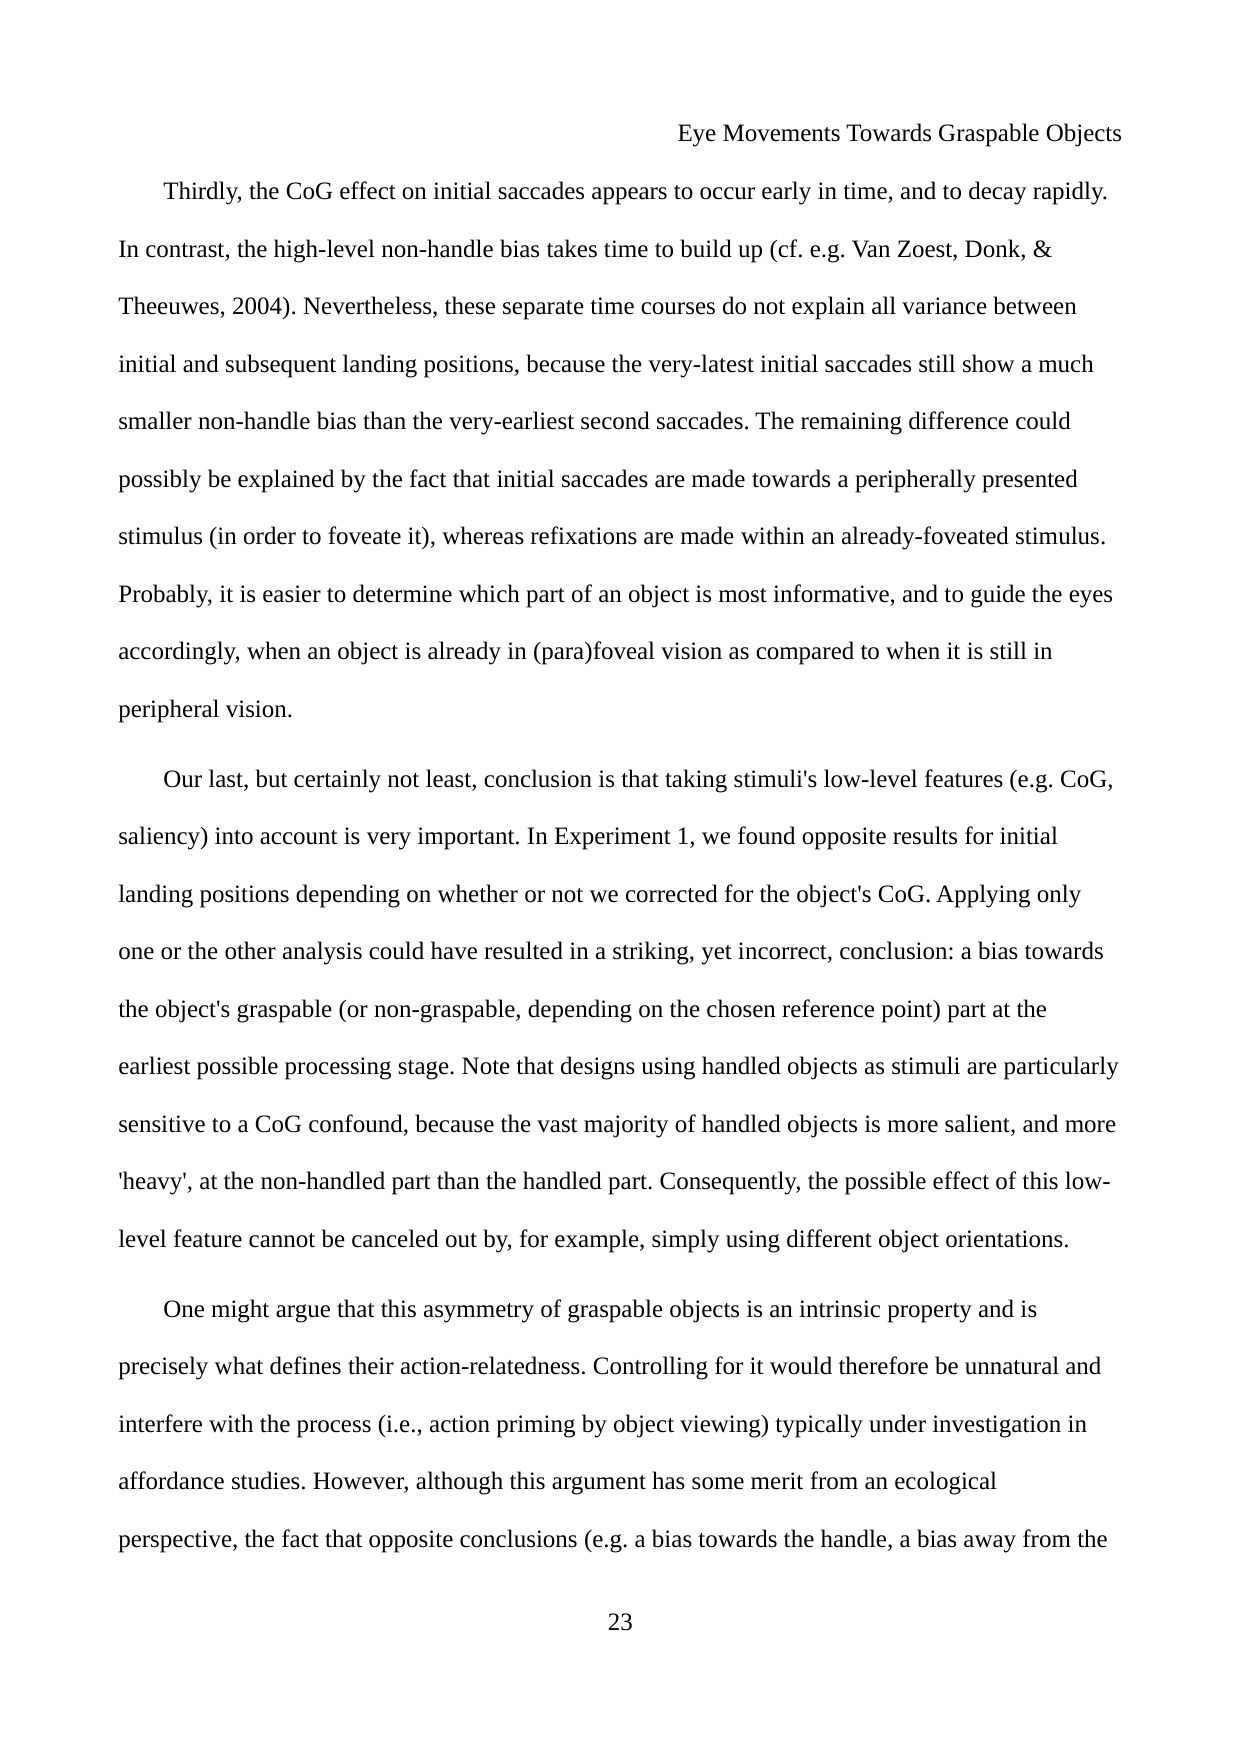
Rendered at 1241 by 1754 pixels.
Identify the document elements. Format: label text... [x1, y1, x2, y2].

text Thirdly, the CoG effect on initial saccades appears to occur early in time, and to decay rapidly. In contrast, the high-level non-handle bias takes time to build up (cf. e.g. Van Zoest, Donk, & Theeuwes, 2004). Nevertheless, these separate time courses do not explain all variance between initial and subsequent landing positions, because the very-latest initial saccades still show a much smaller non-handle bias than the very-earliest second saccades. The remaining difference could possibly be explained by the fact that initial saccades are made towards a peripherally presented stimulus (in order to foveate it), whereas refixations are made within an already-foveated stimulus. Probably, it is easier to determine which part of an object is most informative, and to guide the eyes accordingly, when an object is already in (para)foveal vision as compared to when it is still in peripheral vision. [118, 176, 1122, 723]
text Our last, but certainly not least, conclusion is that taking stimuli's low-level features (e.g. CoG, saliency) into account is very important. In Experiment 1, we found opposite results for initial landing positions depending on whether or not we corrected for the object's CoG. Applying only one or the other analysis could have resulted in a striking, yet incorrect, conclusion: a bias towards the object's graspable (or non-graspable, depending on the chosen reference point) part at the earliest possible processing stage. Note that designs using handled objects as stimuli are particularly sensitive to a CoG confound, because the vast majority of handled objects is more salient, and more 'heavy', at the non-handled part than the handled part. Consequently, the possible effect of this low-level feature cannot be canceled out by, for example, simply using different object orientations. [118, 764, 1122, 1253]
text One might argue that this asymmetry of graspable objects is an intrinsic property and is precisely what defines their action-relatedness. Controlling for it would therefore be unnatural and interfere with the process (i.e., action priming by object viewing) typically under investigation in affordance studies. However, although this argument has some merit from an ecological perspective, the fact that opposite conclusions (e.g. a bias towards the handle, a bias away from the [118, 1294, 1122, 1553]
